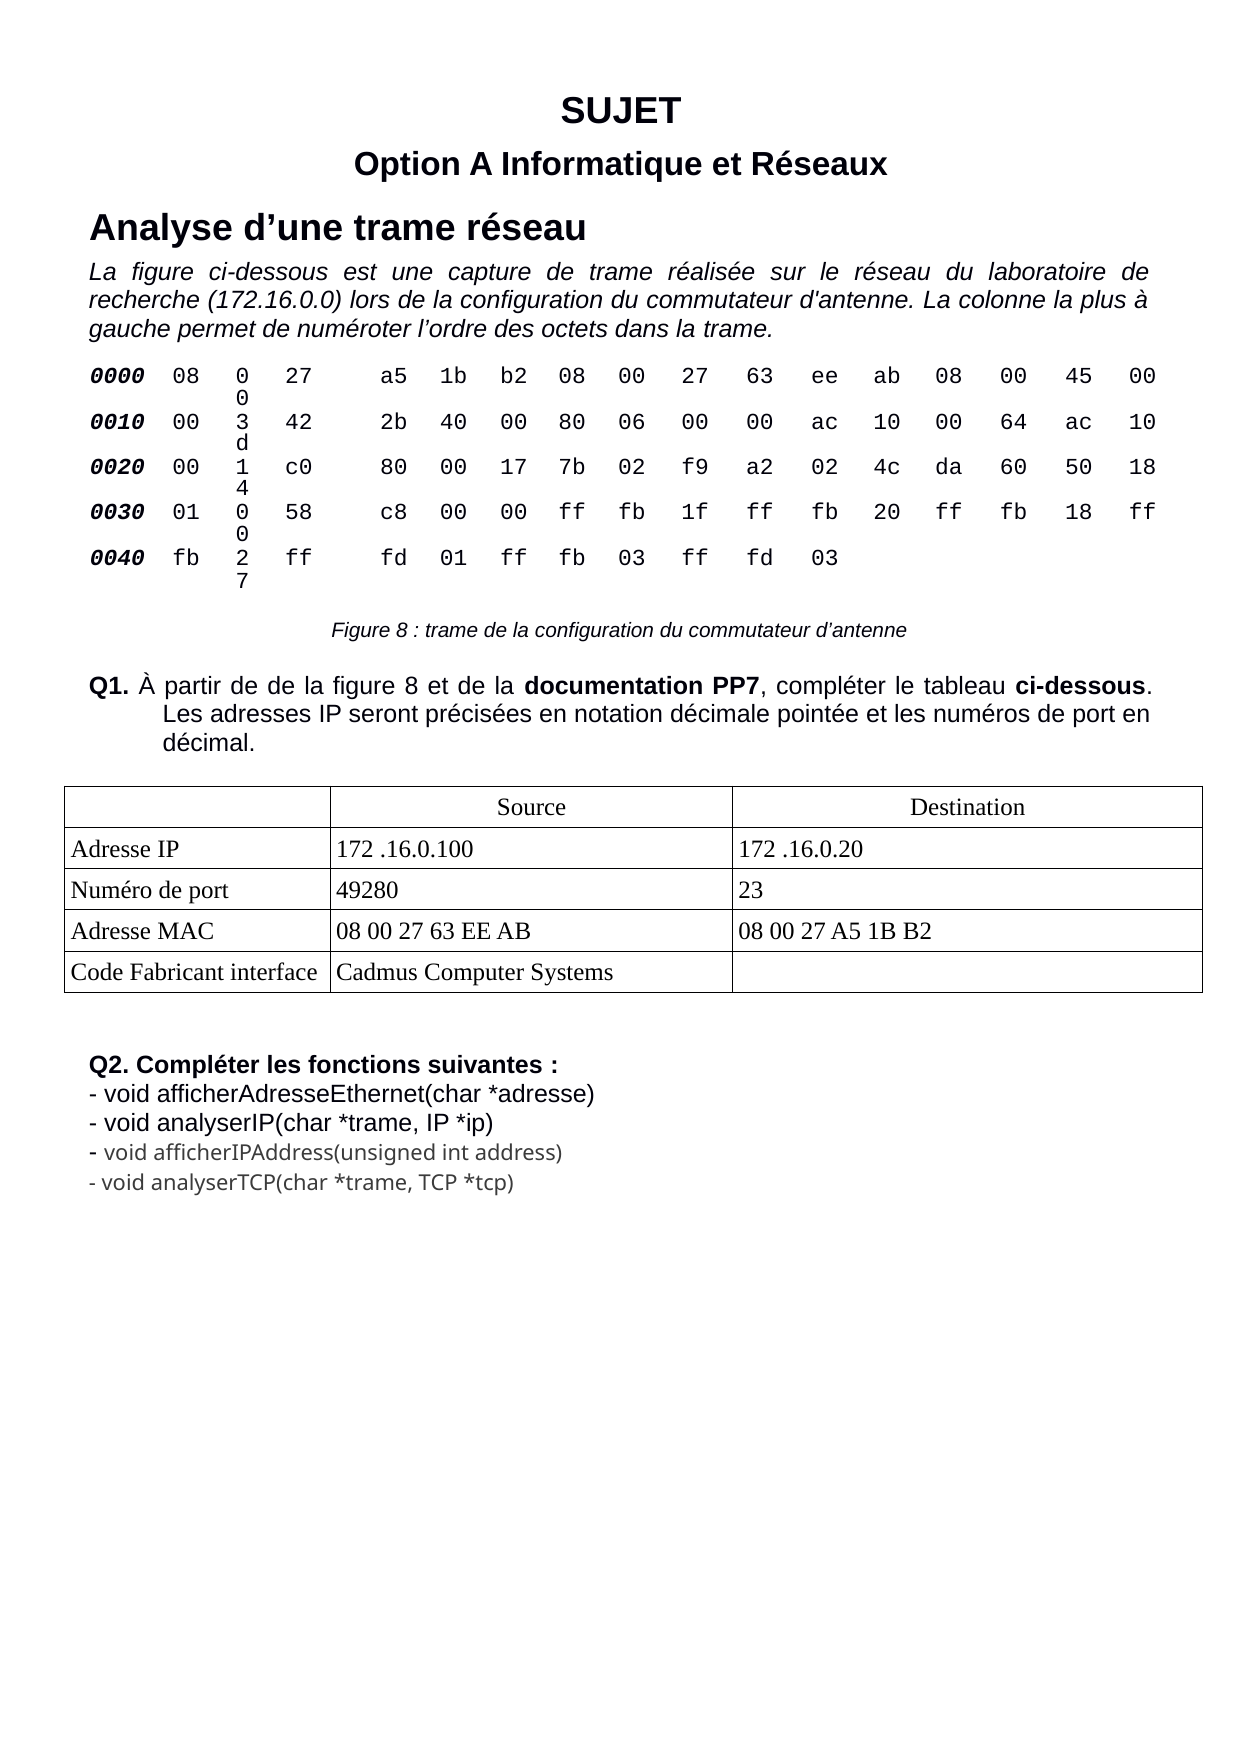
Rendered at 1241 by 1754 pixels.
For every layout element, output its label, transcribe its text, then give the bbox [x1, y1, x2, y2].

table_cell Numéro de port [65, 869, 330, 909]
table_header 00 [1111, 364, 1172, 410]
table_cell 00 [727, 410, 792, 455]
table_cell 3d [217, 410, 267, 455]
subtitle Analyse d’une trame réseau [89, 205, 1203, 248]
table_cell 4c [857, 455, 917, 500]
table_cell 49280 [331, 869, 732, 909]
table_cell ff [267, 545, 362, 592]
table_header 27 [267, 364, 362, 410]
table_cell fb [792, 500, 857, 545]
table_header 00 [603, 364, 663, 410]
table_cell fd [727, 545, 792, 592]
text Figure 8 : trame de la configuration du commutateur d’antenne [105, 618, 1136, 642]
table_cell 06 [603, 410, 663, 455]
table_cell Adresse MAC [65, 910, 330, 951]
table_cell 23 [733, 869, 1202, 909]
table_cell 20 [857, 500, 917, 545]
table_cell 172 .16.0.20 [733, 828, 1202, 868]
subtitle SUJET [105, 88, 1137, 131]
table_header 08 [158, 364, 217, 410]
table_cell a2 [727, 455, 792, 500]
table_cell 08 00 27 A5 1B B2 [733, 910, 1202, 951]
table_header 0000 [73, 364, 158, 410]
table_cell 14 [217, 455, 267, 500]
table_cell 17 [485, 455, 545, 500]
table_cell ff [727, 500, 792, 545]
table_cell Code Fabricant interface [65, 952, 330, 992]
table_cell [917, 545, 981, 592]
text - void analyserTCP(char *trame, TCP *tcp) [89, 1166, 1152, 1196]
table_cell da [917, 455, 981, 500]
table_cell 00 [217, 500, 267, 545]
table_header 08 [545, 364, 603, 410]
table_cell ff [1111, 500, 1172, 545]
table_cell fb [158, 545, 217, 592]
table_cell ff [917, 500, 981, 545]
table_header 63 [727, 364, 792, 410]
table_header ee [792, 364, 857, 410]
table_cell 08 00 27 63 EE AB [331, 910, 732, 951]
table_cell c8 [362, 500, 421, 545]
table_cell fb [981, 500, 1046, 545]
table_cell ac [792, 410, 857, 455]
table_cell 2b [362, 410, 421, 455]
table_header [65, 787, 330, 827]
table_cell 0010 [73, 410, 158, 455]
table_cell [1111, 545, 1172, 592]
table_cell 02 [792, 455, 857, 500]
table_cell 80 [362, 455, 421, 500]
table_header 00 [981, 364, 1046, 410]
table_cell ff [485, 545, 545, 592]
table_cell 27 [217, 545, 267, 592]
table_cell ff [663, 545, 727, 592]
table_cell 64 [981, 410, 1046, 455]
table_header Source [331, 787, 732, 827]
table_header 00 [217, 364, 267, 410]
text - void afficherIPAddress(unsigned int address) [89, 1137, 1152, 1166]
table_cell [857, 545, 917, 592]
table_cell fd [362, 545, 421, 592]
table_header 27 [663, 364, 727, 410]
table_cell 60 [981, 455, 1046, 500]
table_cell 02 [603, 455, 663, 500]
table_cell 0040 [73, 545, 158, 592]
table_cell 00 [421, 500, 485, 545]
table_cell 42 [267, 410, 362, 455]
table_cell 00 [485, 500, 545, 545]
table_cell ac [1046, 410, 1111, 455]
table_cell fb [603, 500, 663, 545]
table_header 1b [421, 364, 485, 410]
table_cell 18 [1046, 500, 1111, 545]
table_cell 00 [158, 455, 217, 500]
text La figure ci-dessous est une capture de trame réalisée sur le réseau du laboratoire de recherche (172.16.0.0) lors de la configuration du commutateur d'antenne. La colonne la plus à gauche permet de numéroter l’ordre des octets dans la trame. [89, 257, 1153, 343]
table_cell Cadmus Computer Systems [331, 952, 732, 992]
table_cell 00 [421, 455, 485, 500]
table_cell 80 [545, 410, 603, 455]
table_cell 1f [663, 500, 727, 545]
table_cell Adresse IP [65, 828, 330, 868]
text - void analyserIP(char *trame, IP *ip) [89, 1108, 1152, 1137]
table_cell 0020 [73, 455, 158, 500]
table_header 45 [1046, 364, 1111, 410]
table_cell 40 [421, 410, 485, 455]
table_cell 00 [917, 410, 981, 455]
table_cell 7b [545, 455, 603, 500]
table_cell 18 [1111, 455, 1172, 500]
table_cell 0030 [73, 500, 158, 545]
table_header Destination [733, 787, 1202, 827]
table_cell 00 [485, 410, 545, 455]
table_header b2 [485, 364, 545, 410]
text - void afficherAdresseEthernet(char *adresse) [89, 1079, 1152, 1108]
table_header a5 [362, 364, 421, 410]
table_header 08 [917, 364, 981, 410]
table_cell c0 [267, 455, 362, 500]
table_cell 50 [1046, 455, 1111, 500]
text Q1. À partir de de la figure 8 et de la documentation PP7, compléter le tableau ci-dessous. Les adresses IP seront précisées en notation décimale pointée et les numéros de port en décimal. [89, 671, 1153, 757]
table_cell 00 [663, 410, 727, 455]
subtitle Option A Informatique et Réseaux [105, 144, 1136, 182]
text Q2. Compléter les fonctions suivantes : [89, 1050, 1152, 1079]
table_cell 01 [158, 500, 217, 545]
table_cell ff [545, 500, 603, 545]
table_cell 10 [857, 410, 917, 455]
table_cell f9 [663, 455, 727, 500]
table_cell 03 [603, 545, 663, 592]
table_cell 00 [158, 410, 217, 455]
table_cell 03 [792, 545, 857, 592]
table_cell 172 .16.0.100 [331, 828, 732, 868]
table_cell [1046, 545, 1111, 592]
table_header ab [857, 364, 917, 410]
table_cell fb [545, 545, 603, 592]
table_cell 58 [267, 500, 362, 545]
table_cell 01 [421, 545, 485, 592]
table_cell [733, 952, 1202, 992]
table_cell [981, 545, 1046, 592]
table_cell 10 [1111, 410, 1172, 455]
